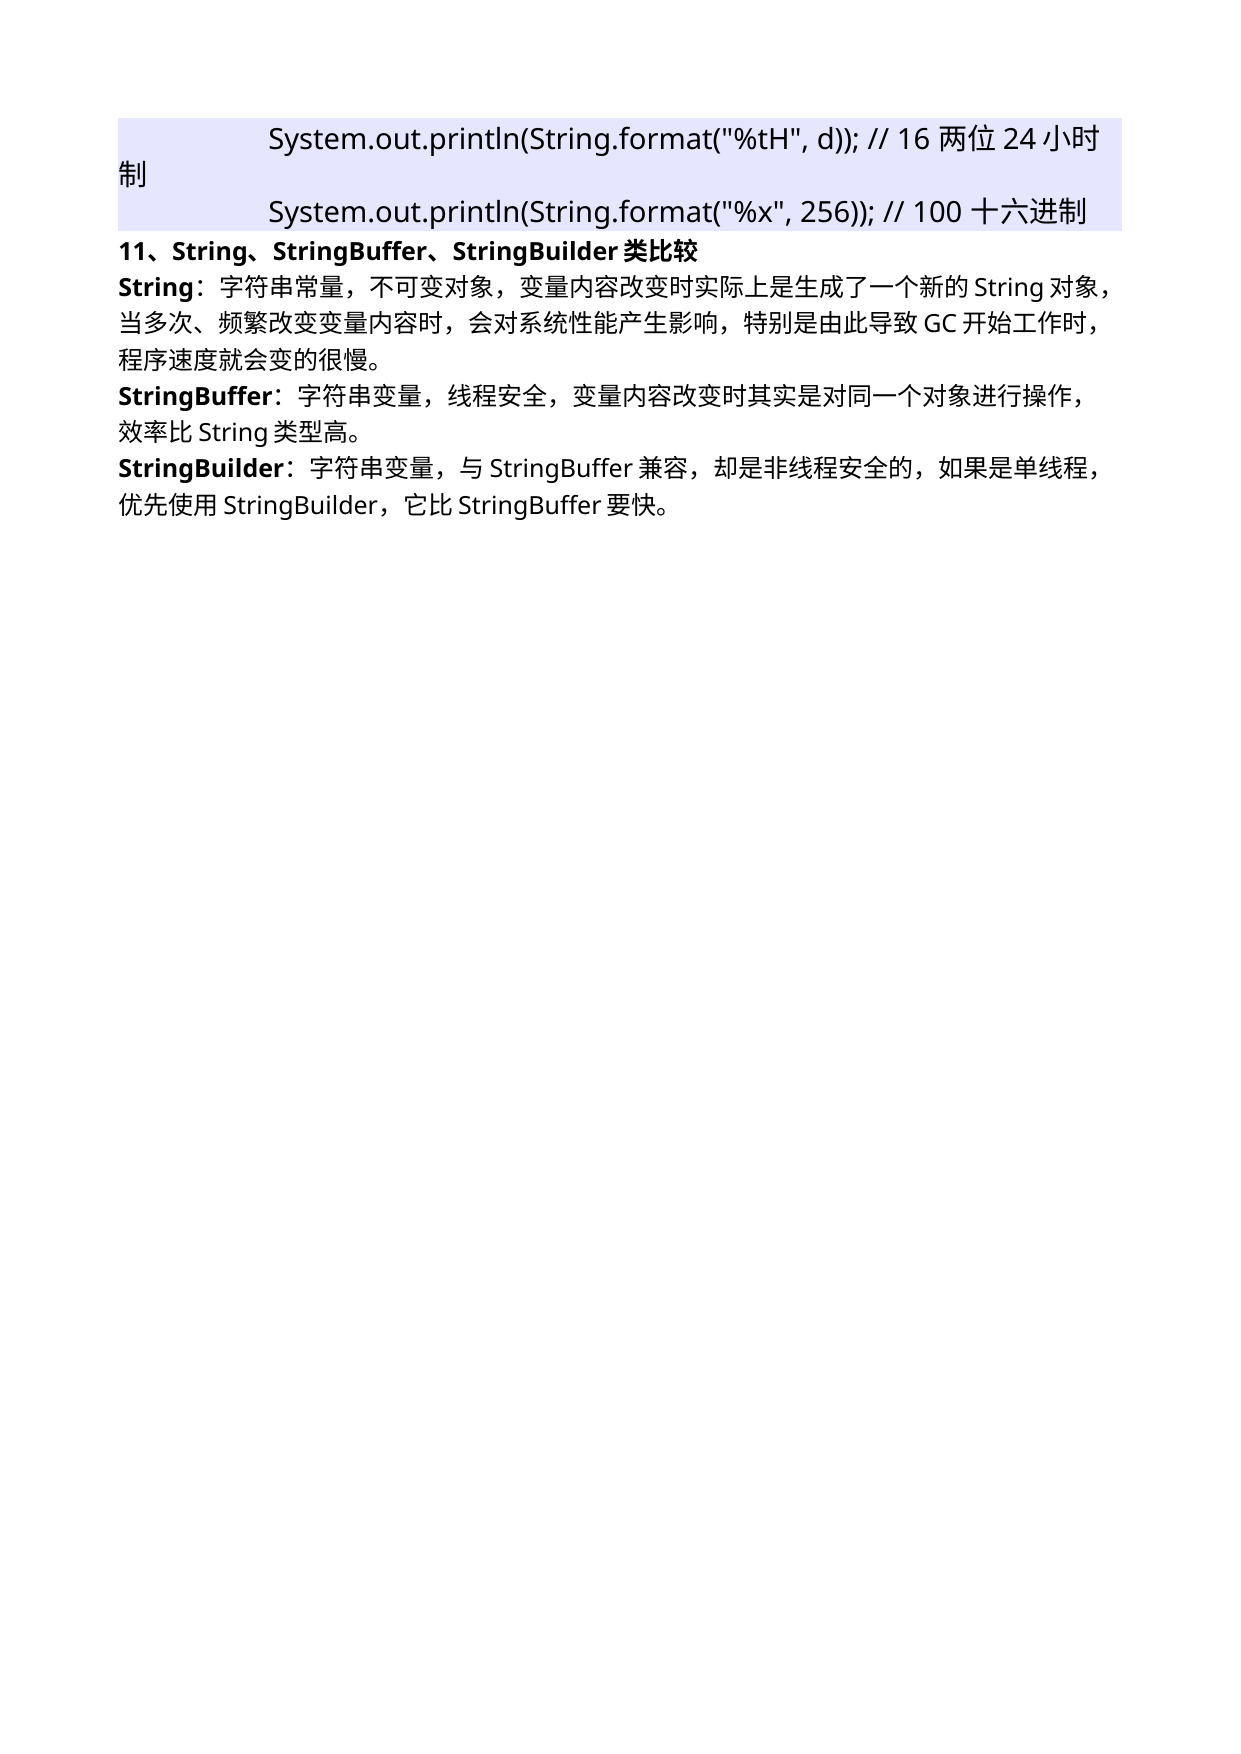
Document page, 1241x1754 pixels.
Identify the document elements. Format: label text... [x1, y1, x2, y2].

text System.out.println(String.format("%x", 256)); // 100 十六进制 [118, 192, 1122, 231]
text 11、String、StringBuffer、StringBuilder类比较 [118, 231, 1122, 268]
text System.out.println(String.format("%tH", d)); // 16 两位24小时制 [118, 118, 1122, 192]
text StringBuffer：字符串变量，线程安全，变量内容改变时其实是对同一个对象进行操作，效率比String类型高。 [118, 376, 1122, 449]
text String：字符串常量，不可变对象，变量内容改变时实际上是生成了一个新的String对象，当多次、频繁改变变量内容时，会对系统性能产生影响，特别是由此导致GC开始工作时，程序速度就会变的很慢。 [118, 268, 1122, 376]
text StringBuilder：字符串变量，与StringBuffer兼容，却是非线程安全的，如果是单线程，优先使用StringBuilder，它比StringBuffer要快。 [118, 449, 1122, 521]
